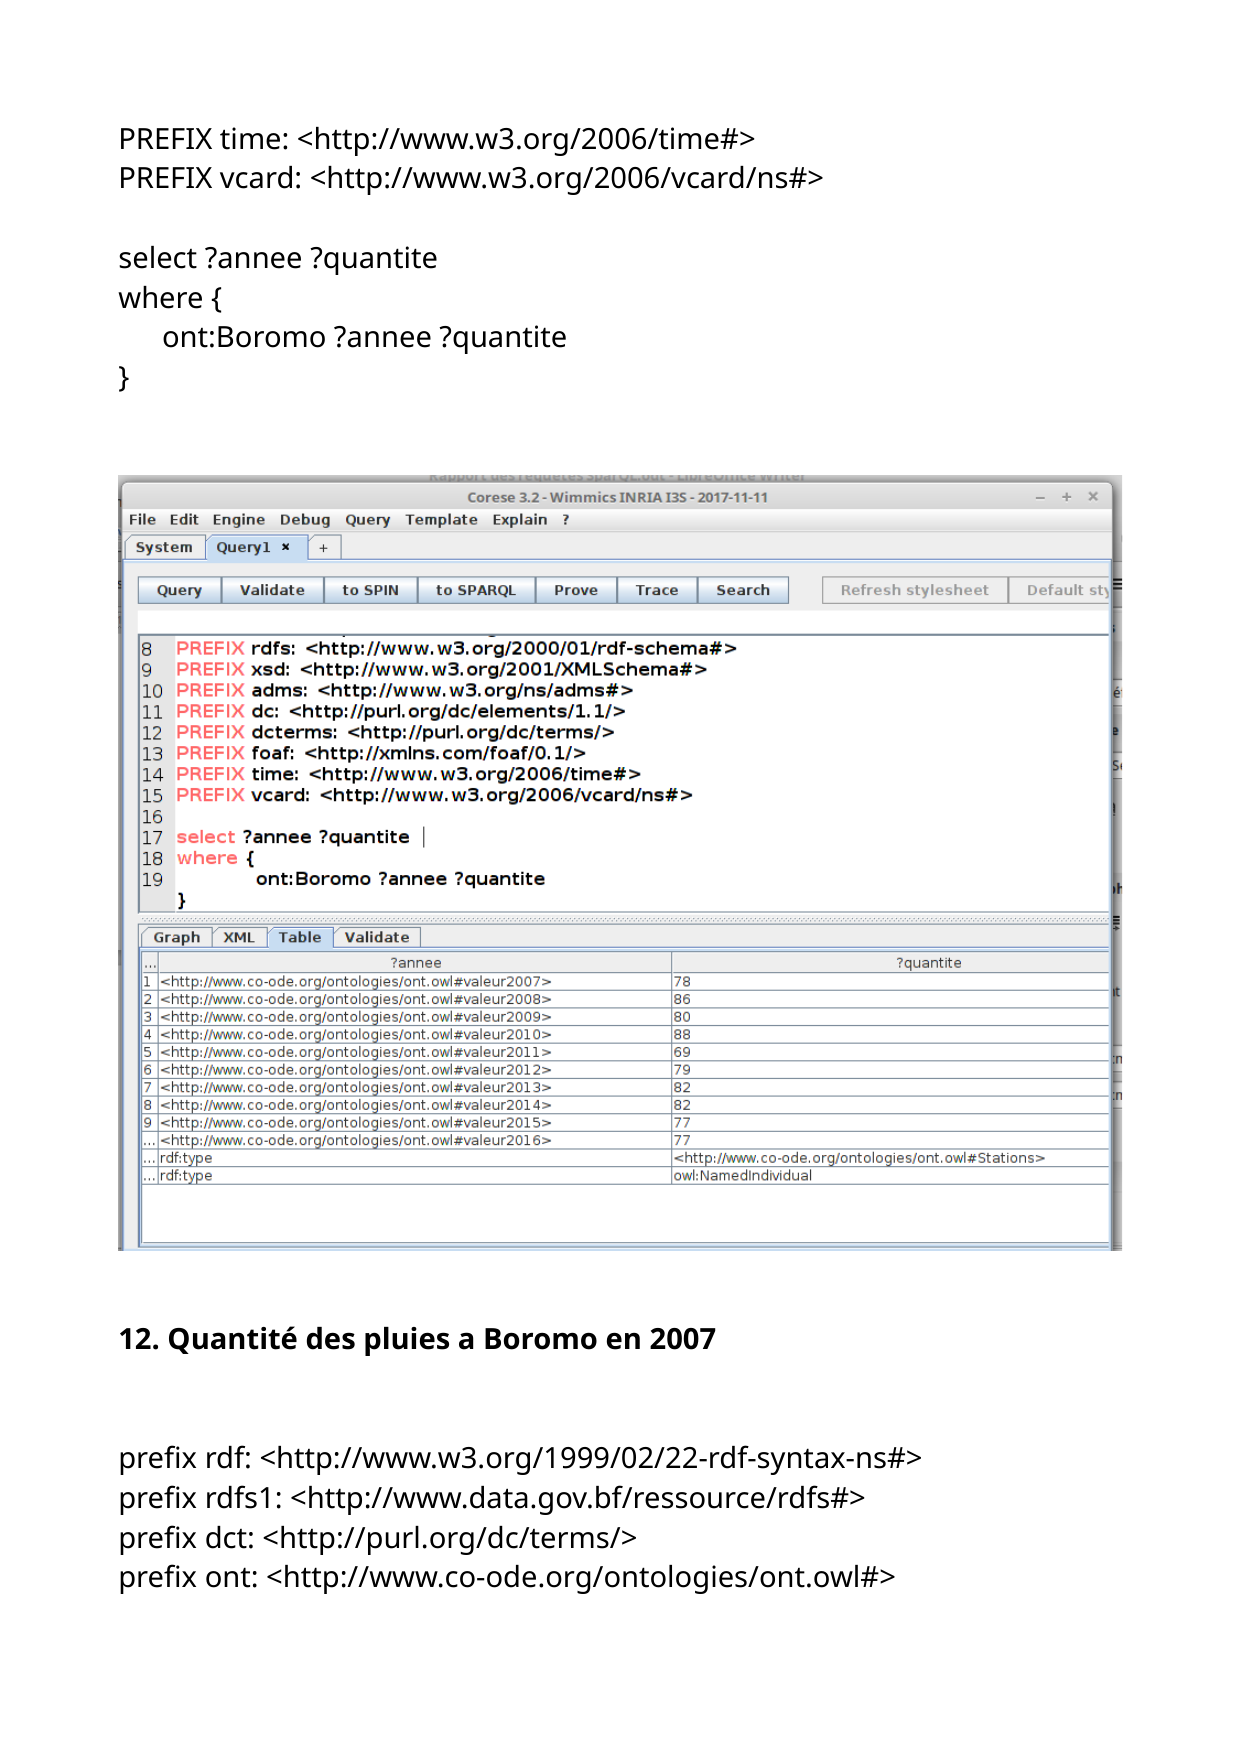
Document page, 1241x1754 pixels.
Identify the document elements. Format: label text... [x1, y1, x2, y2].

text 12. Quantité des pluies a Boromo en 2007 [118, 1319, 1122, 1358]
text where { [118, 277, 1122, 317]
text PREFIX vcard: <http://www.w3.org/2006/vcard/ns#> [118, 158, 1122, 197]
text prefix dct: <http://purl.org/dc/terms/> [118, 1517, 1122, 1557]
text prefix ont: <http://www.co-ode.org/ontologies/ont.owl#> [118, 1557, 1122, 1596]
text ont:Boromo ?annee ?quantite [118, 317, 1122, 356]
text select ?annee ?quantite [118, 237, 1122, 277]
text } [118, 356, 1122, 396]
text PREFIX time: <http://www.w3.org/2006/time#> [118, 118, 1122, 158]
text prefix rdf: <http://www.w3.org/1999/02/22-rdf-syntax-ns#> [118, 1438, 1122, 1477]
text prefix rdfs1: <http://www.data.gov.bf/ressource/rdfs#> [118, 1477, 1122, 1517]
